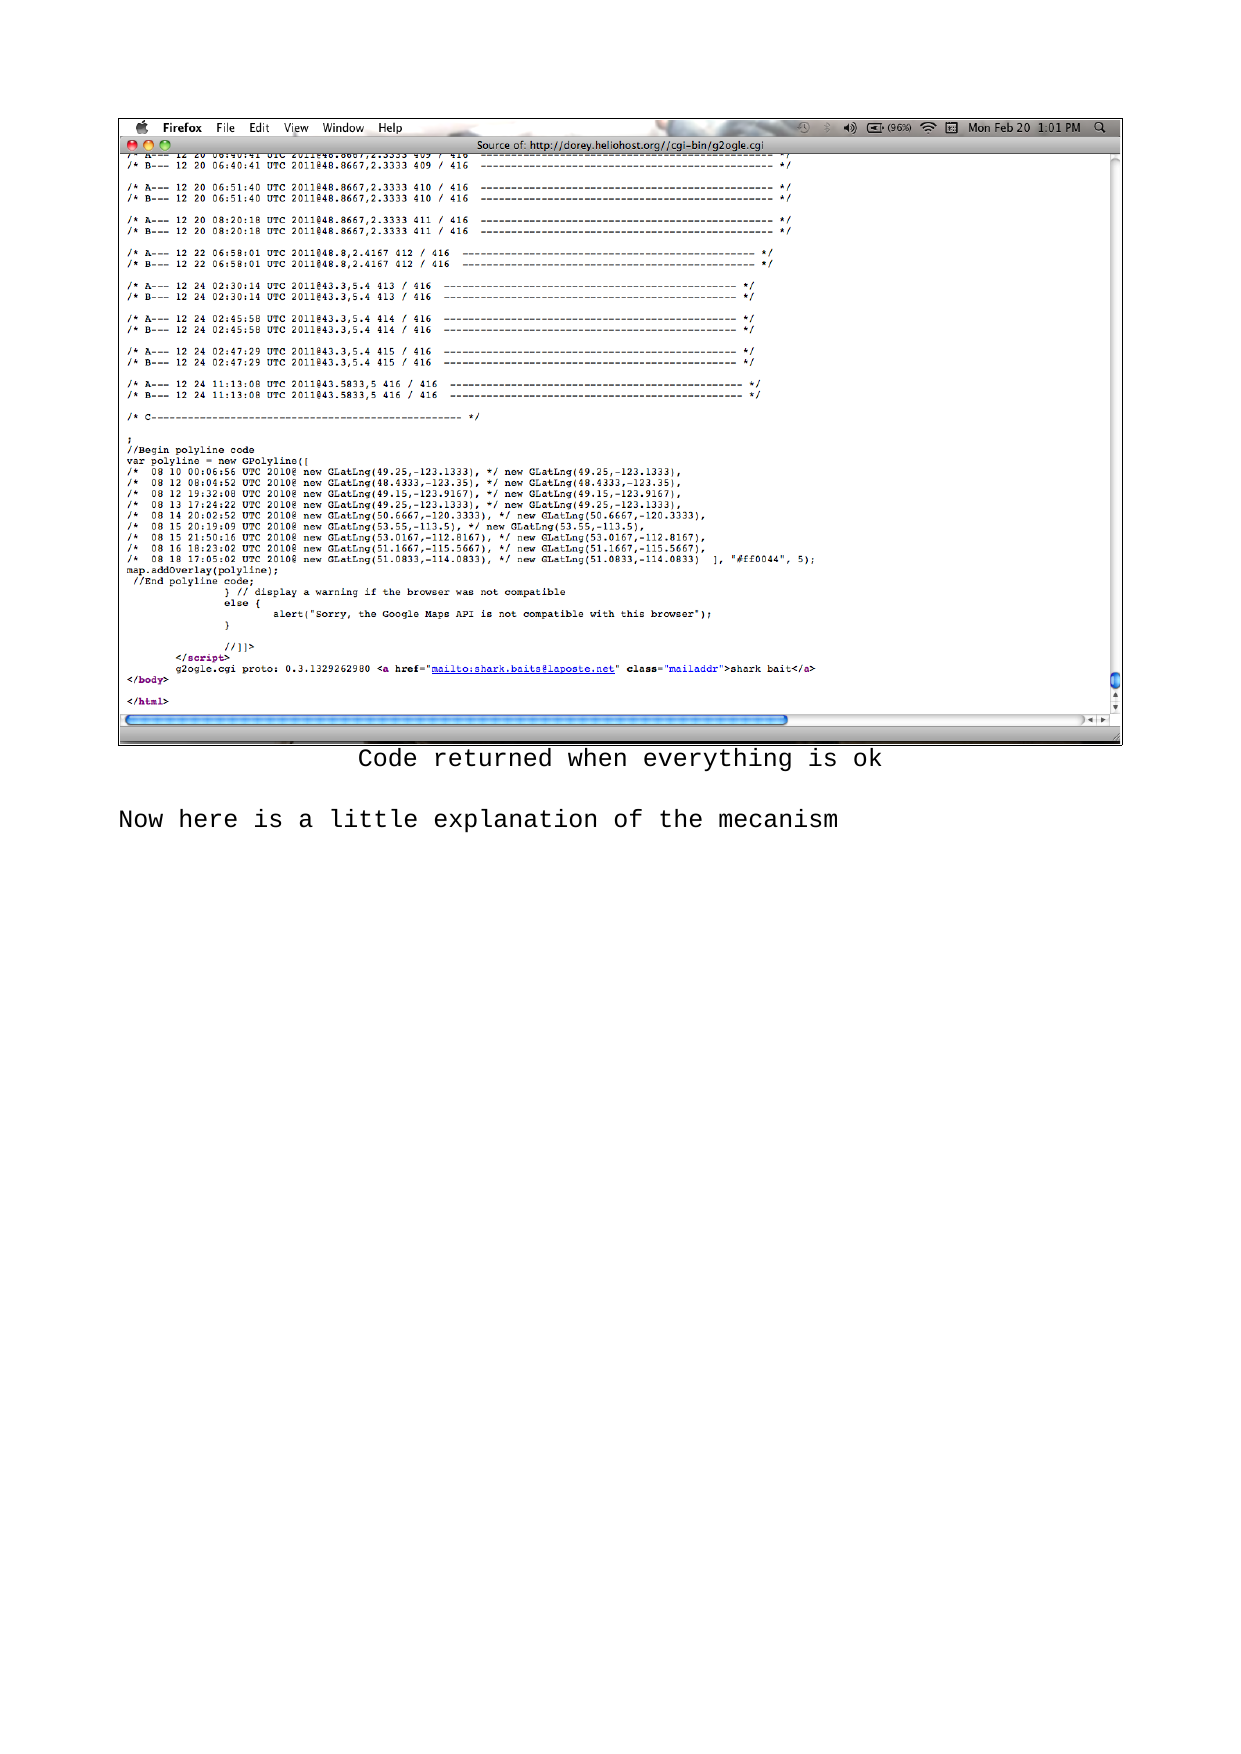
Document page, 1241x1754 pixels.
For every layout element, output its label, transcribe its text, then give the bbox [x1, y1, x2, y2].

text Code returned when everything is ok [118, 746, 1122, 774]
picture [120, 120, 1121, 744]
text Now here is a little explanation of the mecanism [118, 807, 1122, 835]
